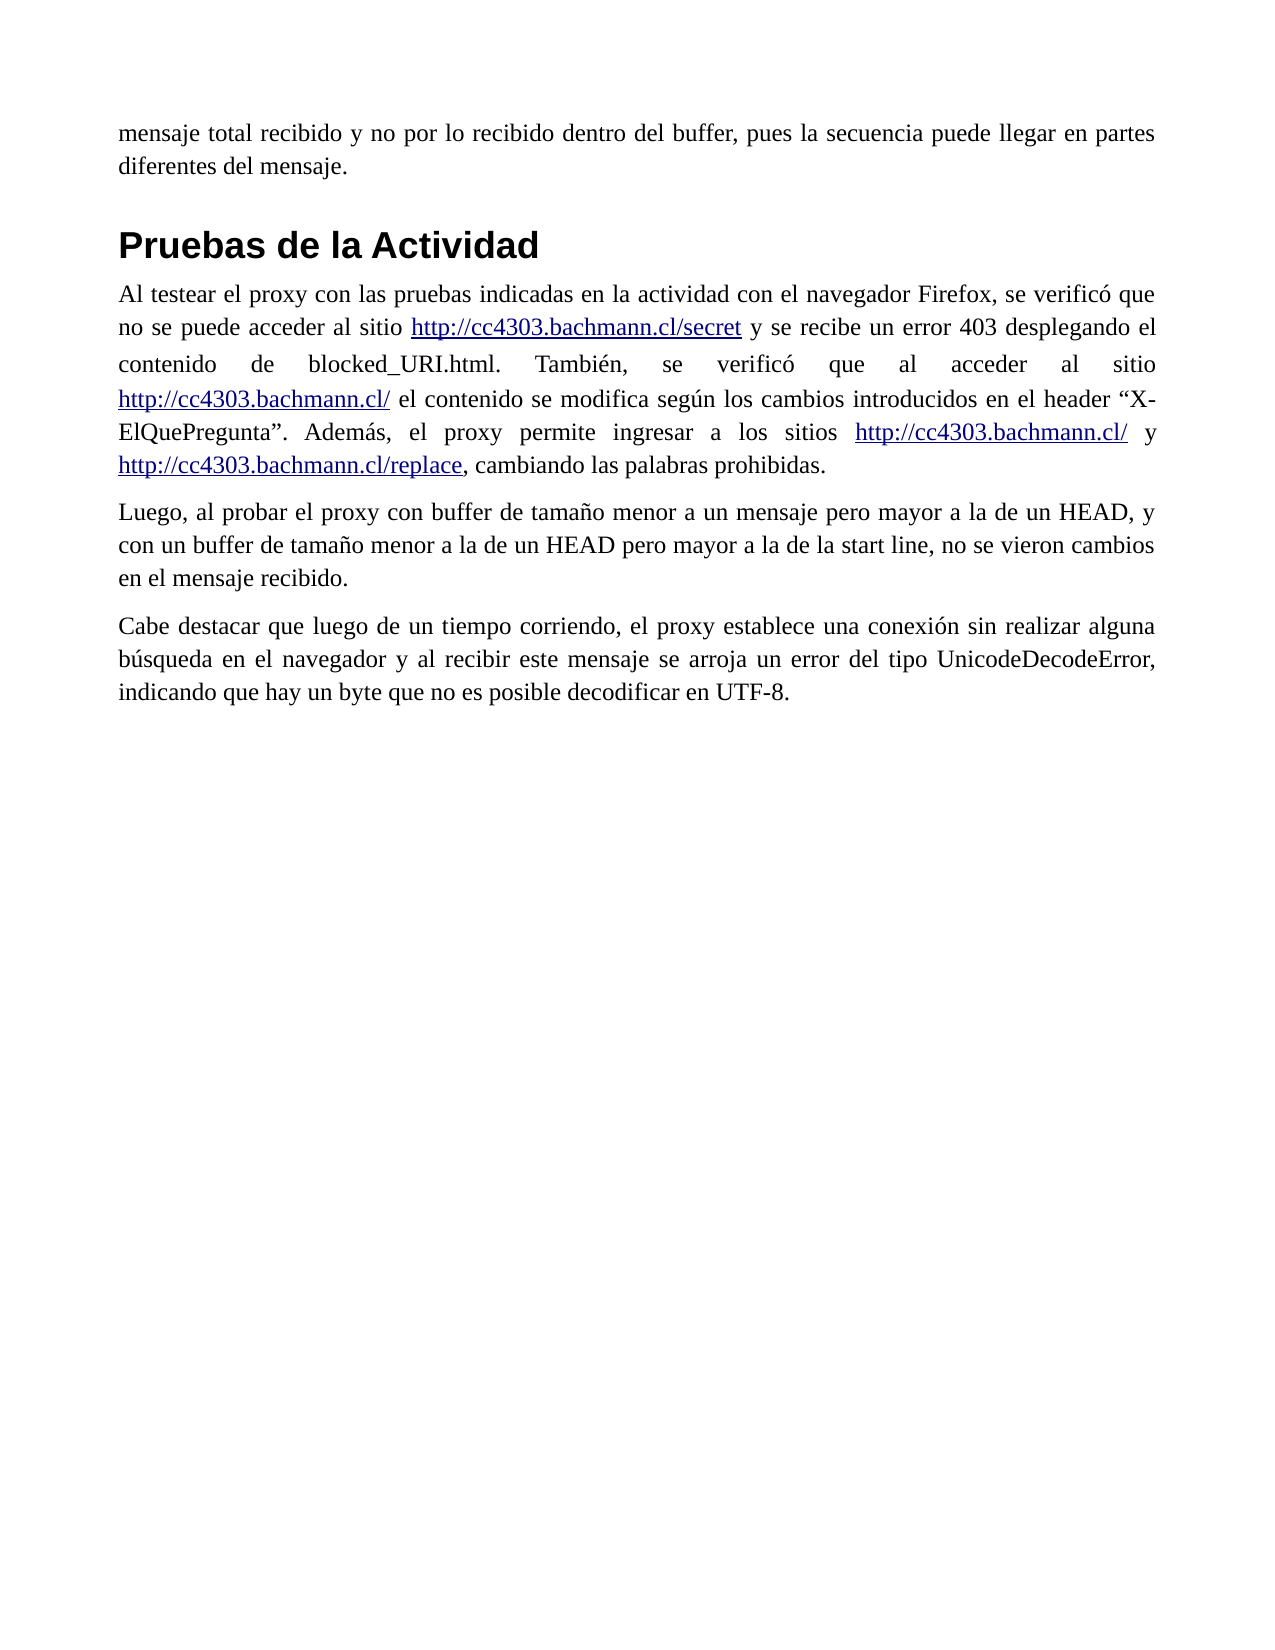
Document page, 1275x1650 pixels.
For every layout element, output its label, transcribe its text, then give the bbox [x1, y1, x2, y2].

text Al testear el proxy con las pruebas indicadas en la actividad con el navegador Firefox, se verificó que no se puede acceder al sitio http://cc4303.bachmann.cl/secret y se recibe un error 403 desplegando el contenido de blocked_URI.html. También, se verificó que al acceder al sitio http://cc4303.bachmann.cl/ el contenido se modifica según los cambios introducidos en el header “X-ElQuePregunta”. Además, el proxy permite ingresar a los sitios http://cc4303.bachmann.cl/ y http://cc4303.bachmann.cl/replace, cambiando las palabras prohibidas. [118, 279, 1157, 478]
text mensaje total recibido y no por lo recibido dentro del buffer, pues la secuencia puede llegar en partes diferentes del mensaje. [118, 118, 1157, 180]
text Cabe destacar que luego de un tiempo corriendo, el proxy establece una conexión sin realizar alguna búsqueda en el navegador y al recibir este mensaje se arroja un error del tipo UnicodeDecodeError, indicando que hay un byte que no es posible decodificar en UTF-8. [118, 611, 1157, 706]
subtitle Pruebas de la Actividad [118, 224, 1157, 267]
text Luego, al probar el proxy con buffer de tamaño menor a un mensaje pero mayor a la de un HEAD, y con un buffer de tamaño menor a la de un HEAD pero mayor a la de la start line, no se vieron cambios en el mensaje recibido. [118, 497, 1157, 592]
